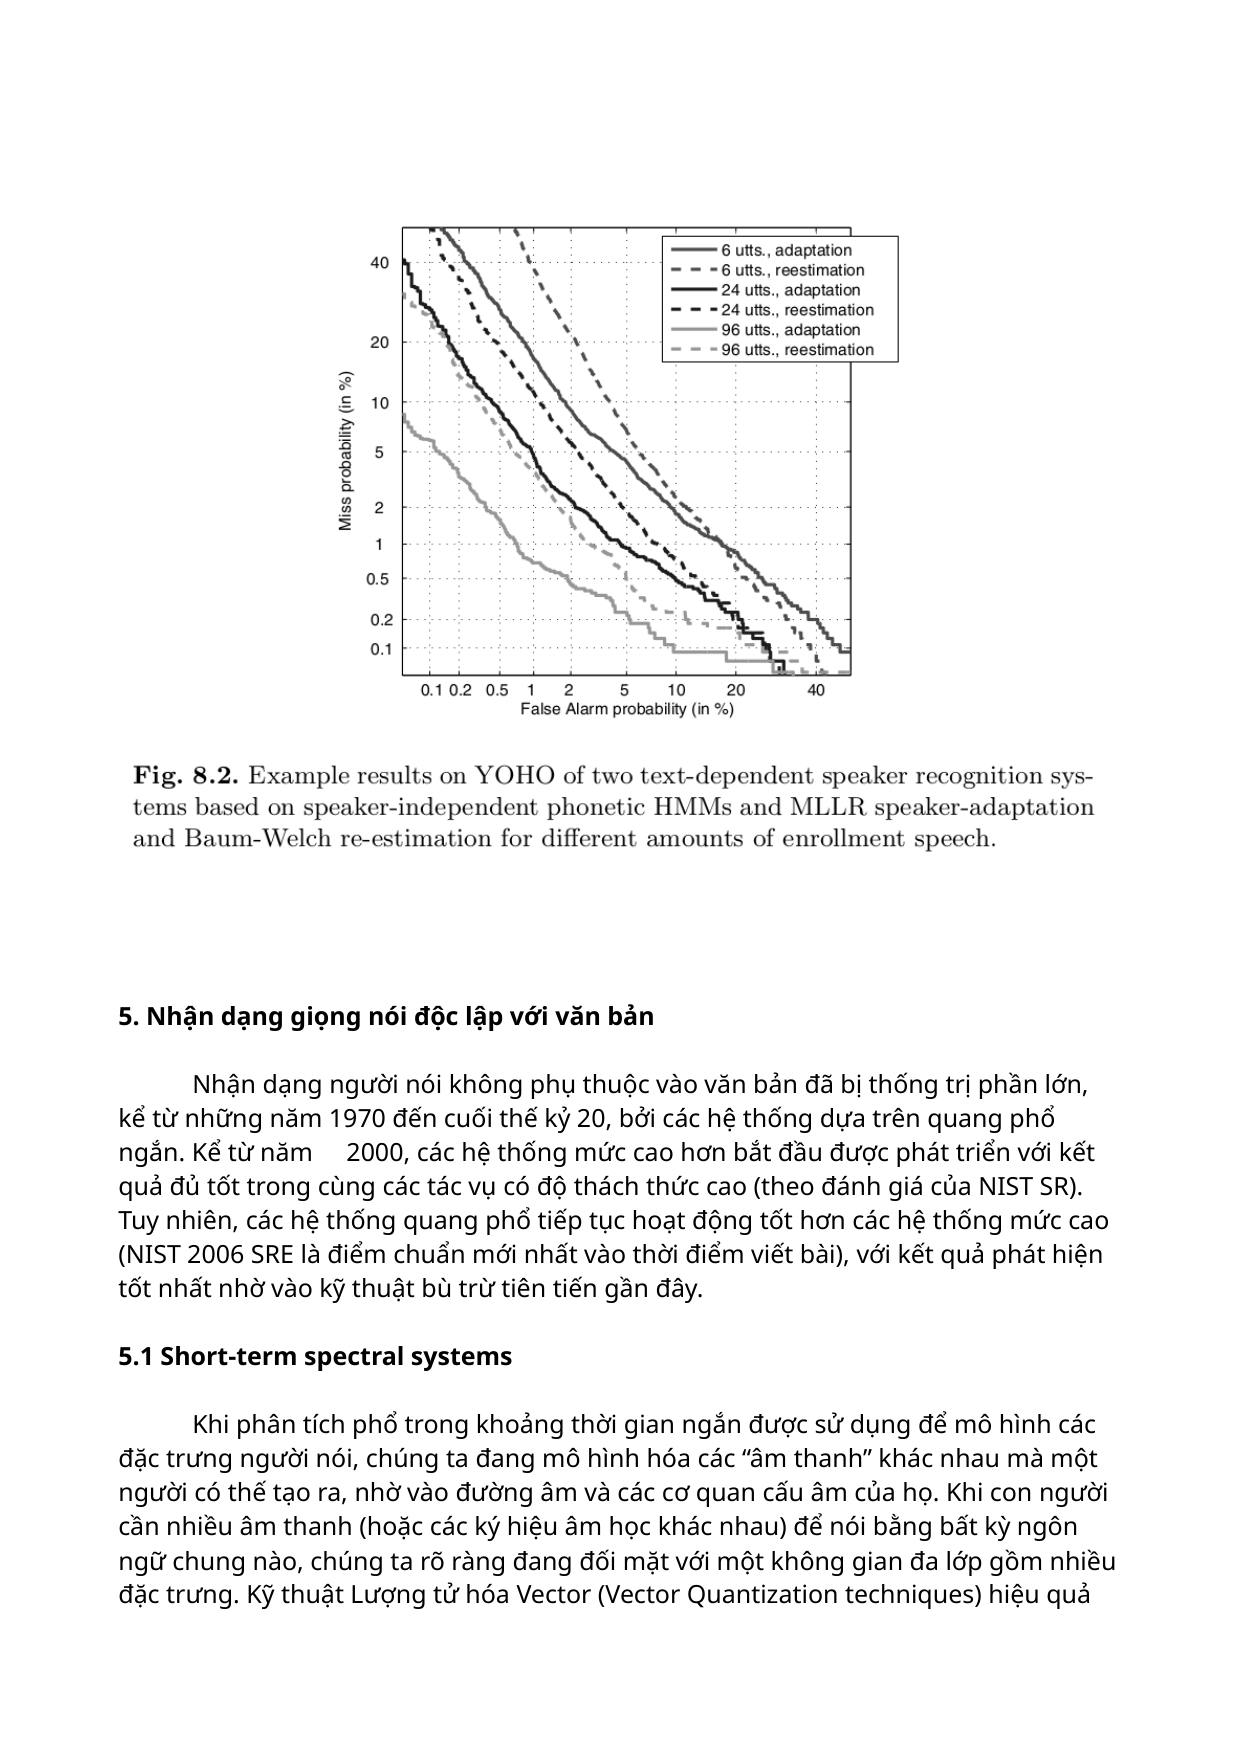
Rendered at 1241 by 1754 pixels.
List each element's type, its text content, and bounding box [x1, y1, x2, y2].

picture [118, 152, 1123, 862]
text Khi phân tích phổ trong khoảng thời gian ngắn được sử dụng để mô hình các đặc trưng người nói, chúng ta đang mô hình hóa các “âm thanh” khác nhau mà một người có thế tạo ra, nhờ vào đường âm và các cơ quan cấu âm của họ. Khi con người cần nhiều âm thanh (hoặc các ký hiệu âm học khác nhau) để nói bằng bất kỳ ngôn ngữ chung nào, chúng ta rõ ràng đang đối mặt với một không gian đa lớp gồm nhiều đặc trưng. Kỹ thuật Lượng tử hóa Vector (Vector Quantization techniques) hiệu quả [118, 1407, 1122, 1611]
text 5.1 Short-term spectral systems [118, 1339, 1122, 1373]
text Nhận dạng người nói không phụ thuộc vào văn bản đã bị thống trị phần lớn, kể từ những năm 1970 đến cuối thế kỷ 20, bởi các hệ thống dựa trên quang phổ ngắn. Kể từ năm 2000, các hệ thống mức cao hơn bắt đầu được phát triển với kết quả đủ tốt trong cùng các tác vụ có độ thách thức cao (theo đánh giá của NIST SR). Tuy nhiên, các hệ thống quang phổ tiếp tục hoạt động tốt hơn các hệ thống mức cao (NIST 2006 SRE là điểm chuẩn mới nhất vào thời điểm viết bài), với kết quả phát hiện tốt nhất nhờ vào kỹ thuật bù trừ tiên tiến gần đây. [118, 1066, 1122, 1305]
text 5. Nhận dạng giọng nói độc lập với văn bản [118, 998, 1122, 1032]
